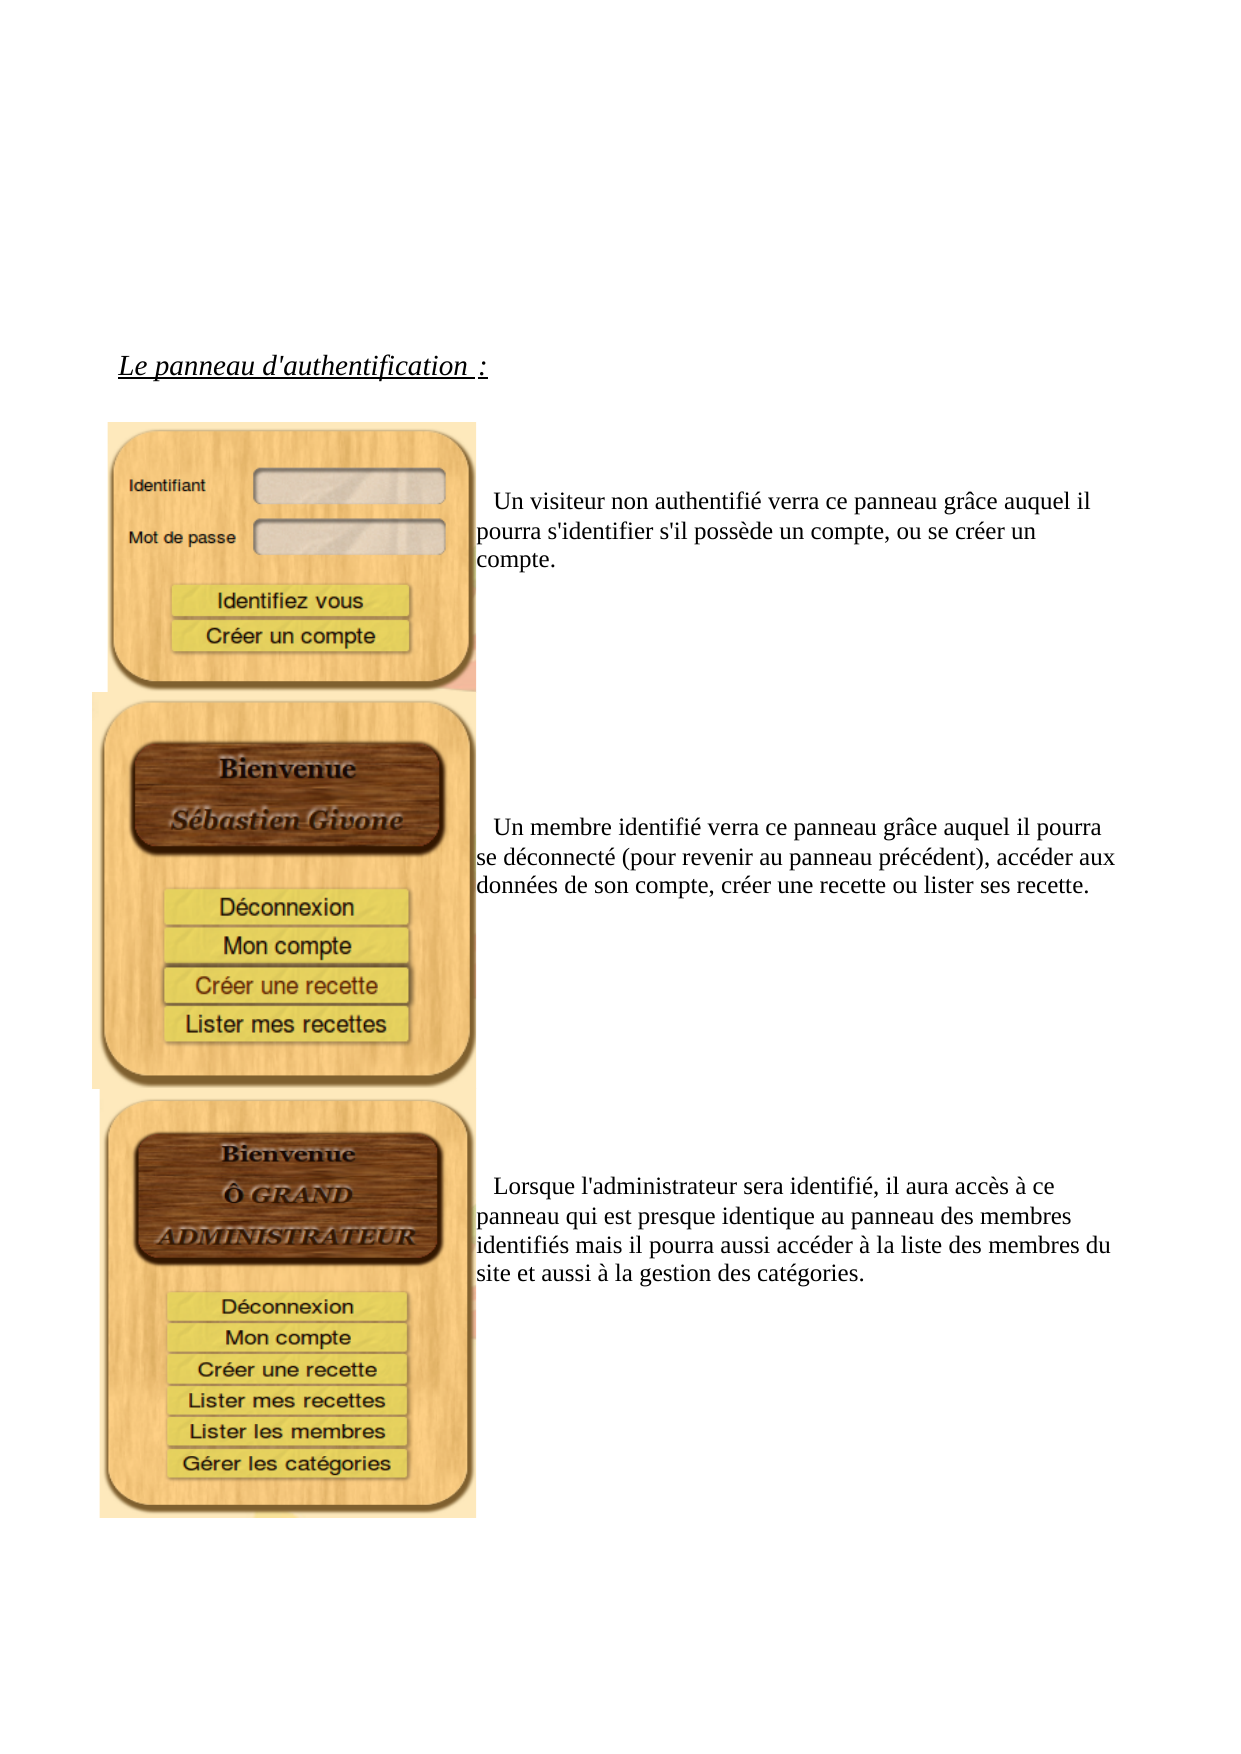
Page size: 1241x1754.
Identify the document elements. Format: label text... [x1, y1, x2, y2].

text Lorsque l'administrateur sera identifié, il aura accès à ce panneau qui est presque identique au panneau des membres identifiés mais il pourra aussi accéder à la liste des membres du site et aussi à la gestion des catégories. [477, 1167, 1122, 1287]
text Le panneau d'authentification : [118, 348, 1122, 382]
picture [92, 422, 477, 1518]
text Un visiteur non authentifié verra ce panneau grâce auquel il pourra s'identifier s'il possède un compte, ou se créer un compte. [477, 482, 1122, 573]
text Un membre identifié verra ce panneau grâce auquel il pourra se déconnecté (pour revenir au panneau précédent), accéder aux données de son compte, créer une recette ou lister ses recette. [477, 808, 1122, 899]
